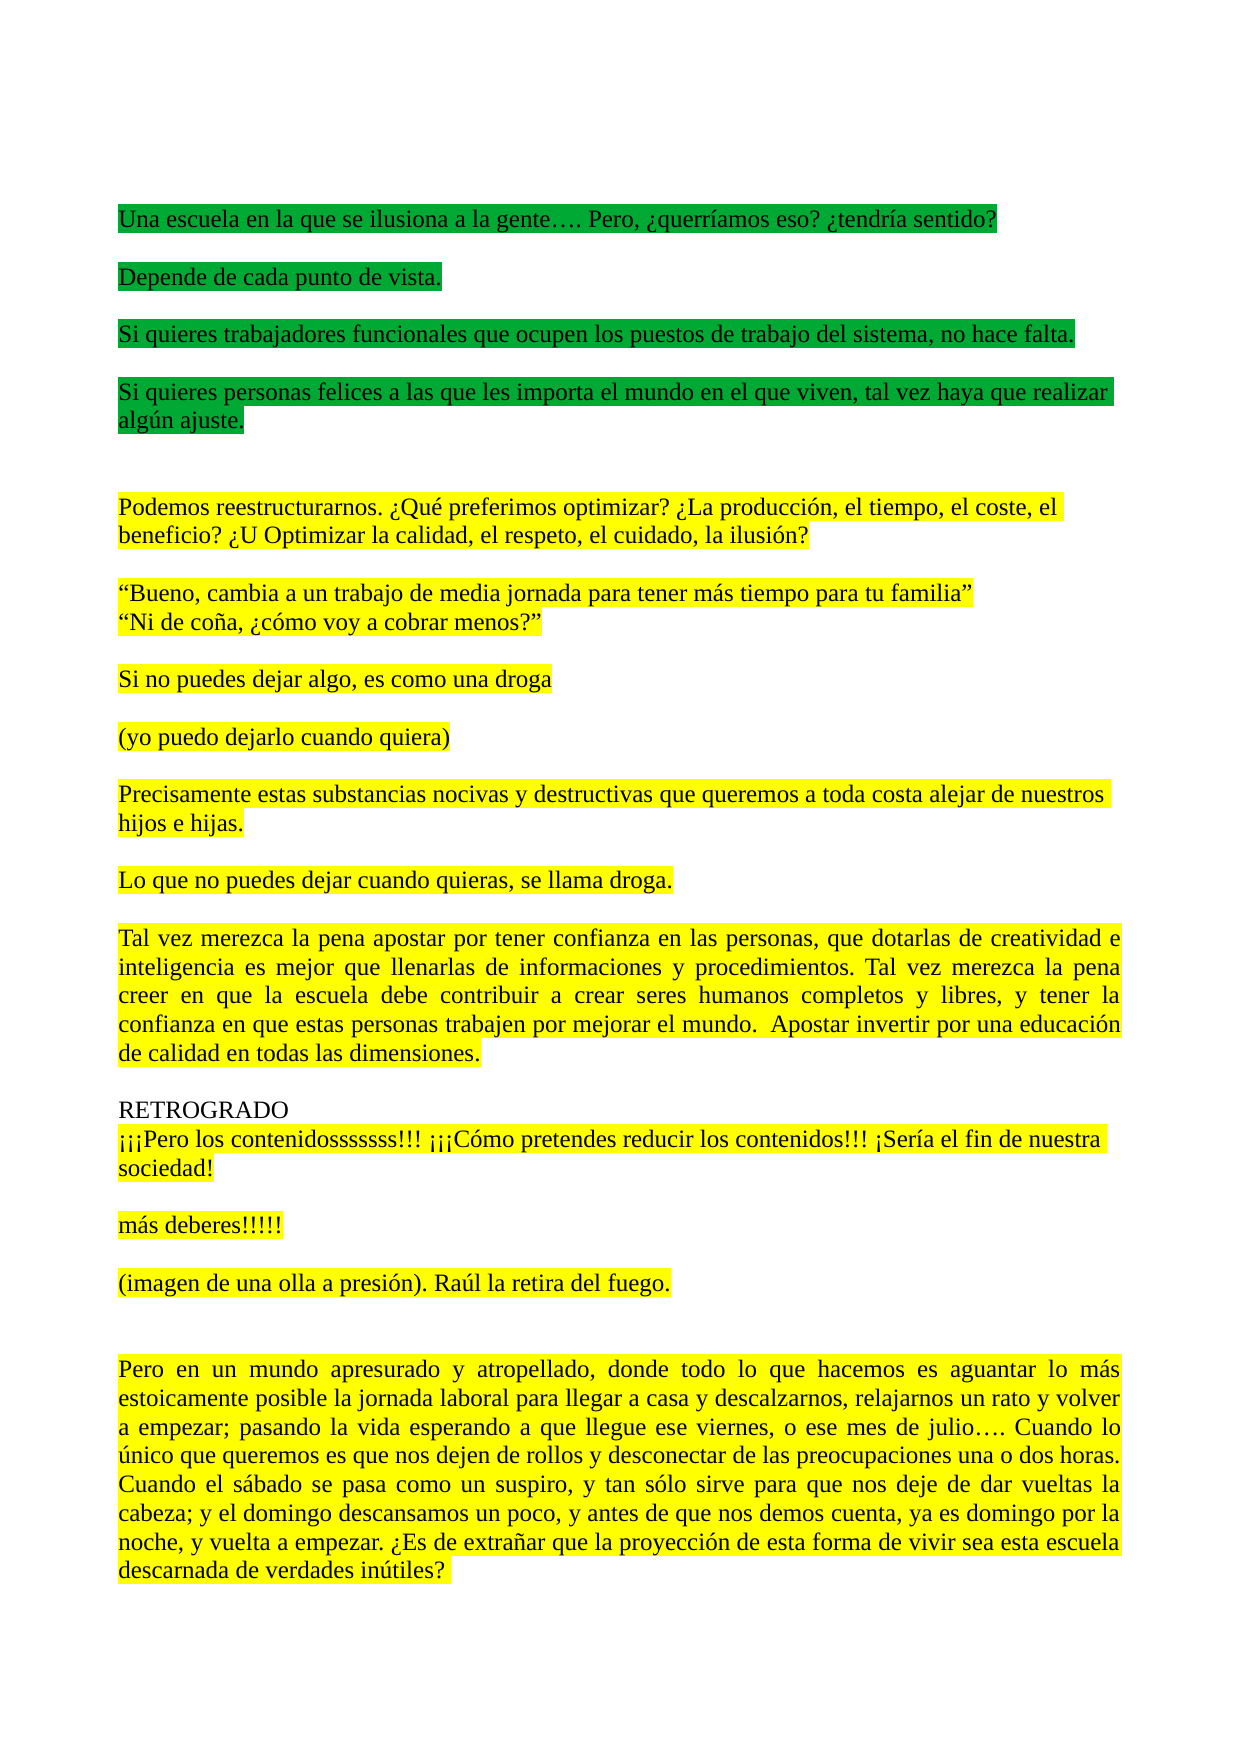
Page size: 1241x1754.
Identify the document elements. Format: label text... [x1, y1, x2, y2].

text Podemos reestructurarnos. ¿Qué preferimos optimizar? ¿La producción, el tiempo, el coste, el beneficio? ¿U Optimizar la calidad, el respeto, el cuidado, la ilusión? [118, 492, 1122, 549]
text Pero en un mundo apresurado y atropellado, donde todo lo que hacemos es aguantar lo más estoicamente posible la jornada laboral para llegar a casa y descalzarnos, relajarnos un rato y volver a empezar; pasando la vida esperando a que llegue ese viernes, o ese mes de julio…. Cuando lo único que queremos es que nos dejen de rollos y desconectar de las preocupaciones una o dos horas. Cuando el sábado se pasa como un suspiro, y tan sólo sirve para que nos deje de dar vueltas la cabeza; y el domingo descansamos un poco, y antes de que nos demos cuenta, ya es domingo por la noche, y vuelta a empezar. ¿Es de extrañar que la proyección de esta forma de vivir sea esta escuela descarnada de verdades inútiles? [118, 1354, 1122, 1584]
text (imagen de una olla a presión). Raúl la retira del fuego. [118, 1268, 1122, 1297]
text “Bueno, cambia a un trabajo de media jornada para tener más tiempo para tu familia” [118, 578, 1122, 607]
text Si quieres trabajadores funcionales que ocupen los puestos de trabajo del sistema, no hace falta. [118, 319, 1122, 348]
text más deberes!!!!! [118, 1211, 1122, 1239]
text ¡¡¡Pero los contenidosssssss!!! ¡¡¡Cómo pretendes reducir los contenidos!!! ¡Sería el fin de nuestra sociedad! [118, 1124, 1122, 1182]
text Si no puedes dejar algo, es como una droga [118, 664, 1122, 693]
text Tal vez merezca la pena apostar por tener confianza en las personas, que dotarlas de creatividad e inteligencia es mejor que llenarlas de informaciones y procedimientos. Tal vez merezca la pena creer en que la escuela debe contribuir a crear seres humanos completos y libres, y tener la confianza en que estas personas trabajen por mejorar el mundo. Apostar invertir por una educación de calidad en todas las dimensiones. [118, 923, 1122, 1067]
text (yo puedo dejarlo cuando quiera) [118, 722, 1122, 751]
text Precisamente estas substancias nocivas y destructivas que queremos a toda costa alejar de nuestros hijos e hijas. [118, 779, 1122, 837]
text Lo que no puedes dejar cuando quieras, se llama droga. [118, 866, 1122, 894]
text RETROGRADO [118, 1096, 1122, 1124]
text “Ni de coña, ¿cómo voy a cobrar menos?” [118, 607, 1122, 636]
text Una escuela en la que se ilusiona a la gente…. Pero, ¿querríamos eso? ¿tendría sentido? [118, 204, 1122, 233]
text Depende de cada punto de vista. [118, 262, 1122, 291]
text Si quieres personas felices a las que les importa el mundo en el que viven, tal vez haya que realizar algún ajuste. [118, 377, 1122, 434]
